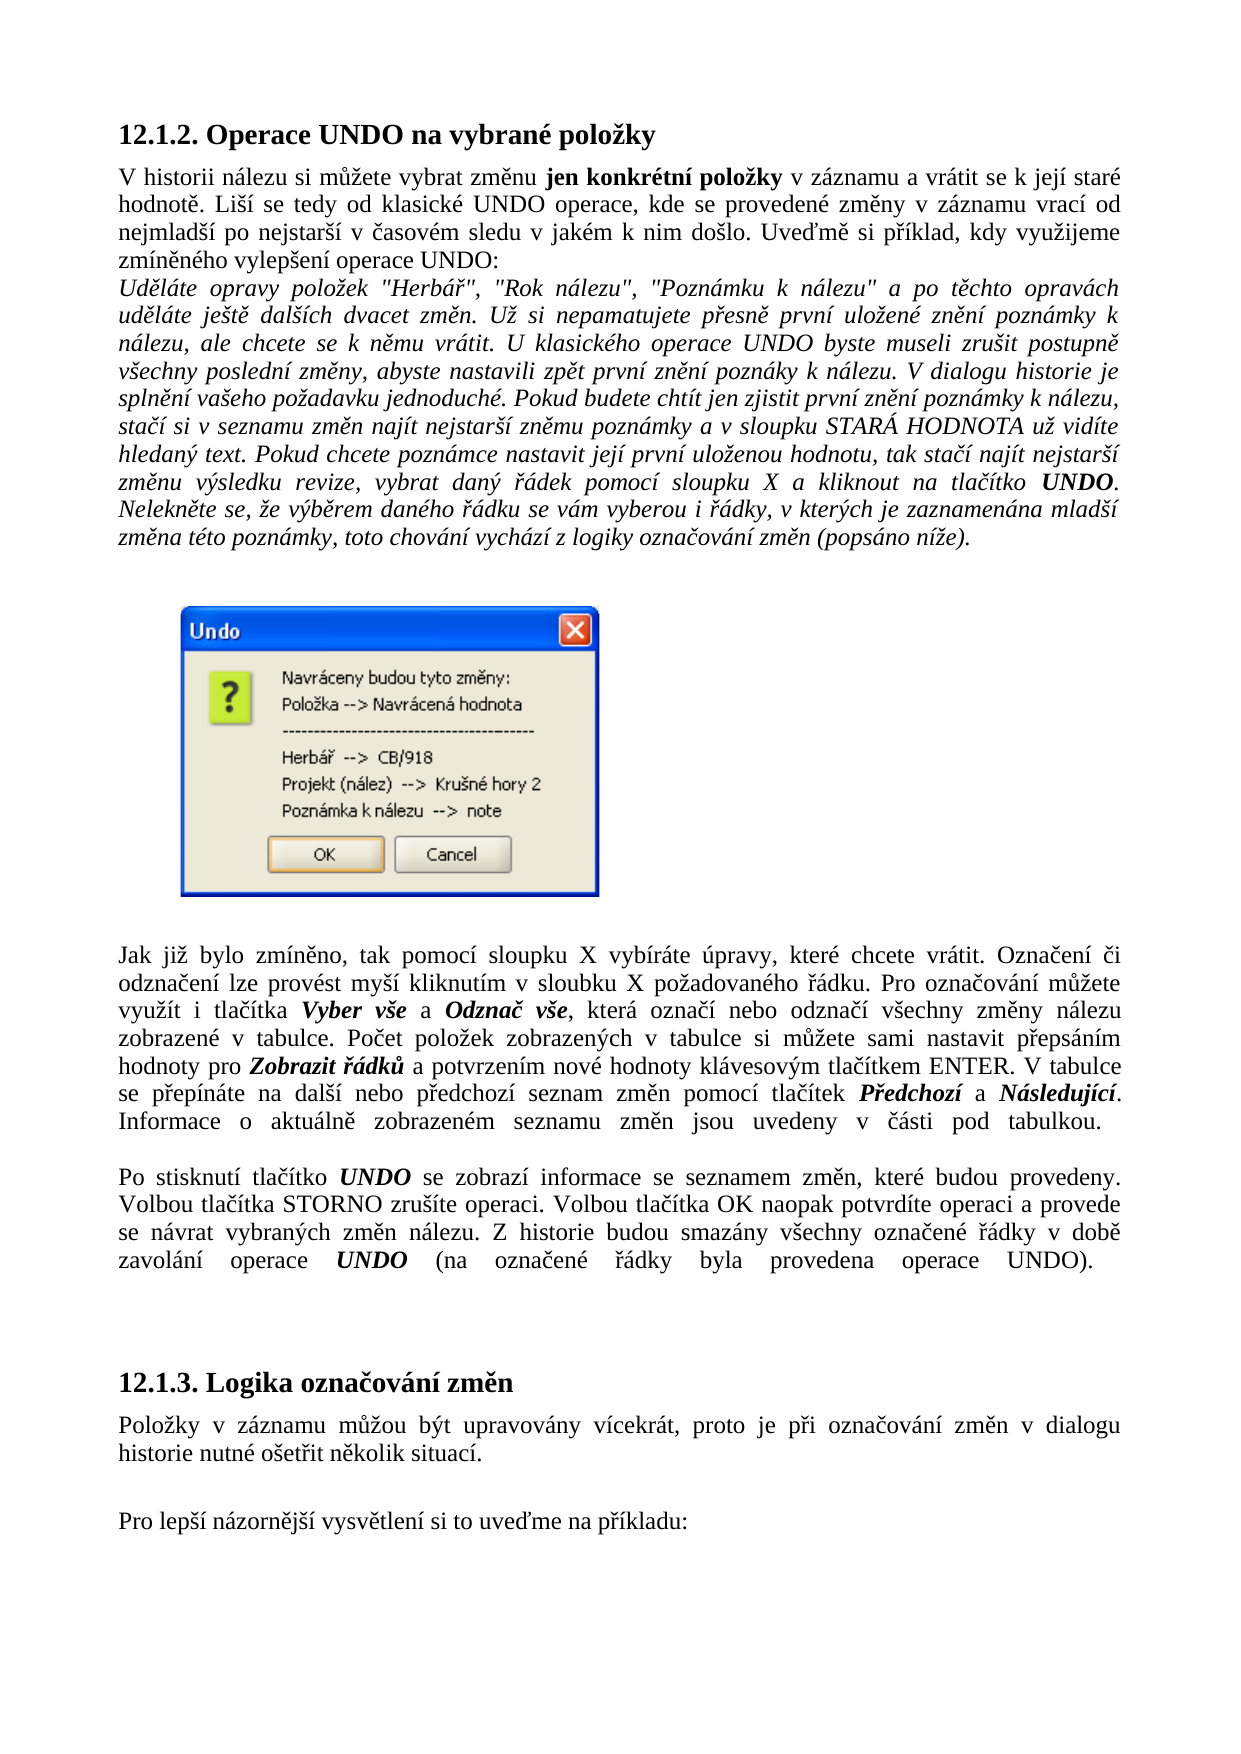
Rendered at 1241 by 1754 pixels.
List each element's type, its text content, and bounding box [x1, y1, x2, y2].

text Jak již bylo zmíněno, tak pomocí sloupku X vybíráte úpravy, které chcete vrátit. Označení či odznačení lze provést myší kliknutím v sloubku X požadovaného řádku. Pro označování můžete využít i tlačítka Vyber vše a Odznač vše, která označí nebo odznačí všechny změny nálezu zobrazené v tabulce. Počet položek zobrazených v tabulce si můžete sami nastavit přepsáním hodnoty pro Zobrazit řádků a potvrzením nové hodnoty klávesovým tlačítkem ENTER. V tabulce se přepínáte na další nebo předchozí seznam změn pomocí tlačítek Předchozí a Následující. Informace o aktuálně zobrazeném seznamu změn jsou uvedeny v části pod tabulkou. Po stisknutí tlačítko UNDO se zobrazí informace se seznamem změn, které budou provedeny. Volbou tlačítka STORNO zrušíte operaci. Volbou tlačítka OK naopak potvrdíte operaci a provede se návrat vybraných změn nálezu. Z historie budou smazány všechny označené řádky v době zavolání operace UNDO (na označené řádky byla provedena operace UNDO). [118, 941, 1122, 1329]
text Pro lepší názornější vysvětlení si to uveďme na příkladu: [118, 1479, 1122, 1534]
text Položky v záznamu můžou být upravovány vícekrát, proto je při označování změn v dialogu historie nutné ošetřit několik situací. [118, 1411, 1122, 1467]
text Uděláte opravy položek "Herbář", "Rok nálezu", "Poznámku k nálezu" a po těchto opravách uděláte ještě dalších dvacet změn. Už si nepamatujete přesně první uložené znění poznámky k nálezu, ale chcete se k němu vrátit. U klasického operace UNDO byste museli zrušit postupně všechny poslední změny, abyste nastavili zpět první znění poznáky k nálezu. V dialogu historie je splnění vašeho požadavku jednoduché. Pokud budete chtít jen zjistit první znění poznámky k nálezu, stačí si v seznamu změn najít nejstarší zněmu poznámky a v sloupku STARÁ HODNOTA už vidíte hledaný text. Pokud chcete poznámce nastavit její první uloženou hodnotu, tak stačí najít nejstarší změnu výsledku revize, vybrat daný řádek pomocí sloupku X a kliknout na tlačítko UNDO. Nelekněte se, že výběrem daného řádku se vám vyberou i řádky, v kterých je zaznamenána mladší změna této poznámky, toto chování vychází z logiky označování změn (popsáno níže). [118, 274, 1122, 551]
subtitle 12.1.2. Operace UNDO na vybrané položky [118, 118, 1122, 150]
text V historii nálezu si můžete vybrat změnu jen konkrétní položky v záznamu a vrátit se k její staré hodnotě. Liší se tedy od klasické UNDO operace, kde se provedené změny v záznamu vrací od nejmladší po nejstarší v časovém sledu v jakém k nim došlo. Uveďmě si příklad, kdy využijeme zmíněného vylepšení operace UNDO: [118, 163, 1122, 274]
subtitle 12.1.3. Logika označování změn [118, 1366, 1122, 1399]
picture [180, 606, 600, 897]
